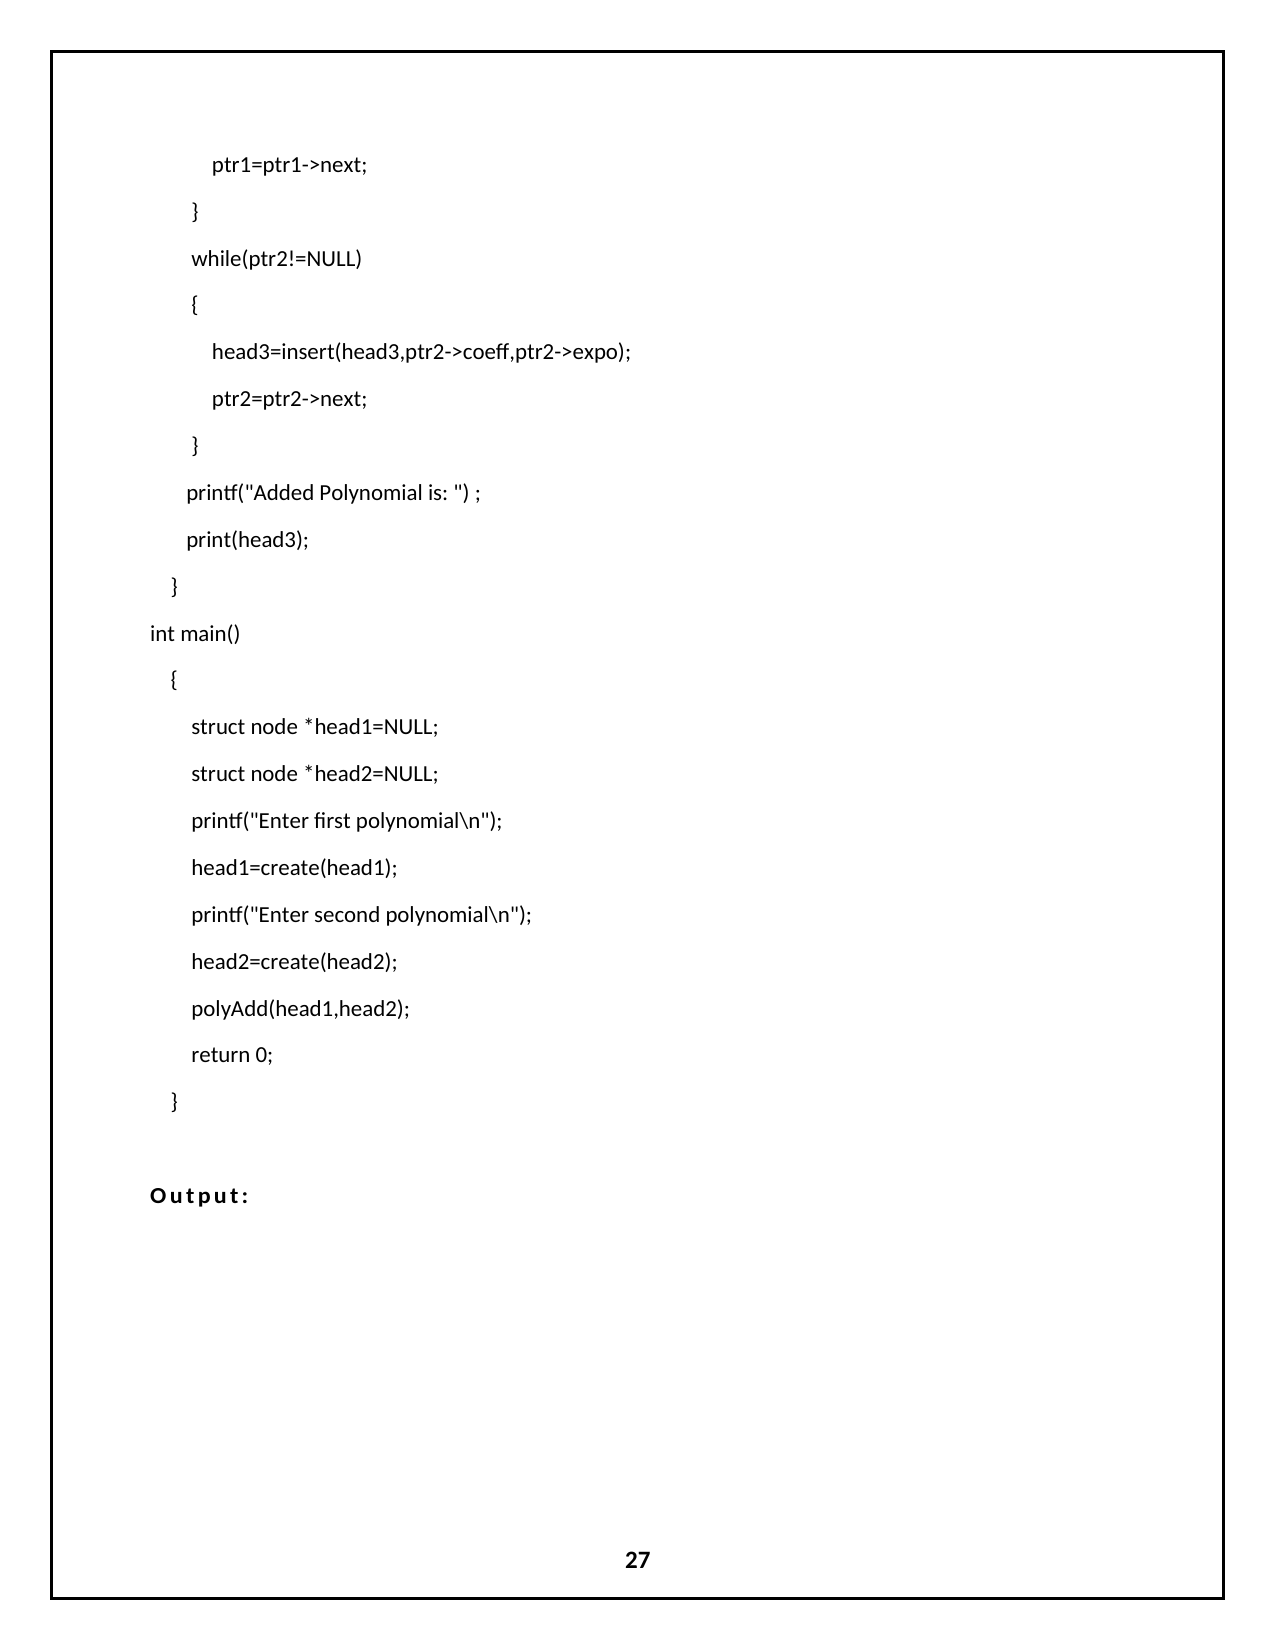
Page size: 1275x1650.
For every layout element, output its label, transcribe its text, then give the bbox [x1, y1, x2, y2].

text ptr2=ptr2->next; [150, 384, 1125, 412]
text { [150, 666, 1125, 694]
text printf("Enter second polynomial\n"); [150, 900, 1125, 928]
text print(head3); [150, 525, 1125, 553]
text return 0; [150, 1041, 1125, 1069]
text printf("Enter first polynomial\n"); [150, 806, 1125, 834]
text head3=insert(head3,ptr2->coeff,ptr2->expo); [150, 337, 1125, 366]
text } [150, 1087, 1125, 1116]
text while(ptr2!=NULL) [150, 244, 1125, 272]
text ptr1=ptr1->next; [150, 150, 1125, 178]
text Output: [150, 1181, 1125, 1209]
text polyAdd(head1,head2); [150, 994, 1125, 1022]
text struct node *head1=NULL; [150, 712, 1125, 741]
text } [150, 197, 1125, 225]
text { [150, 291, 1125, 319]
text printf("Added Polynomial is: ") ; [150, 478, 1125, 506]
text int main() [150, 619, 1125, 647]
text head1=create(head1); [150, 853, 1125, 881]
text } [150, 572, 1125, 600]
text struct node *head2=NULL; [150, 759, 1125, 787]
text head2=create(head2); [150, 947, 1125, 975]
text } [150, 431, 1125, 459]
